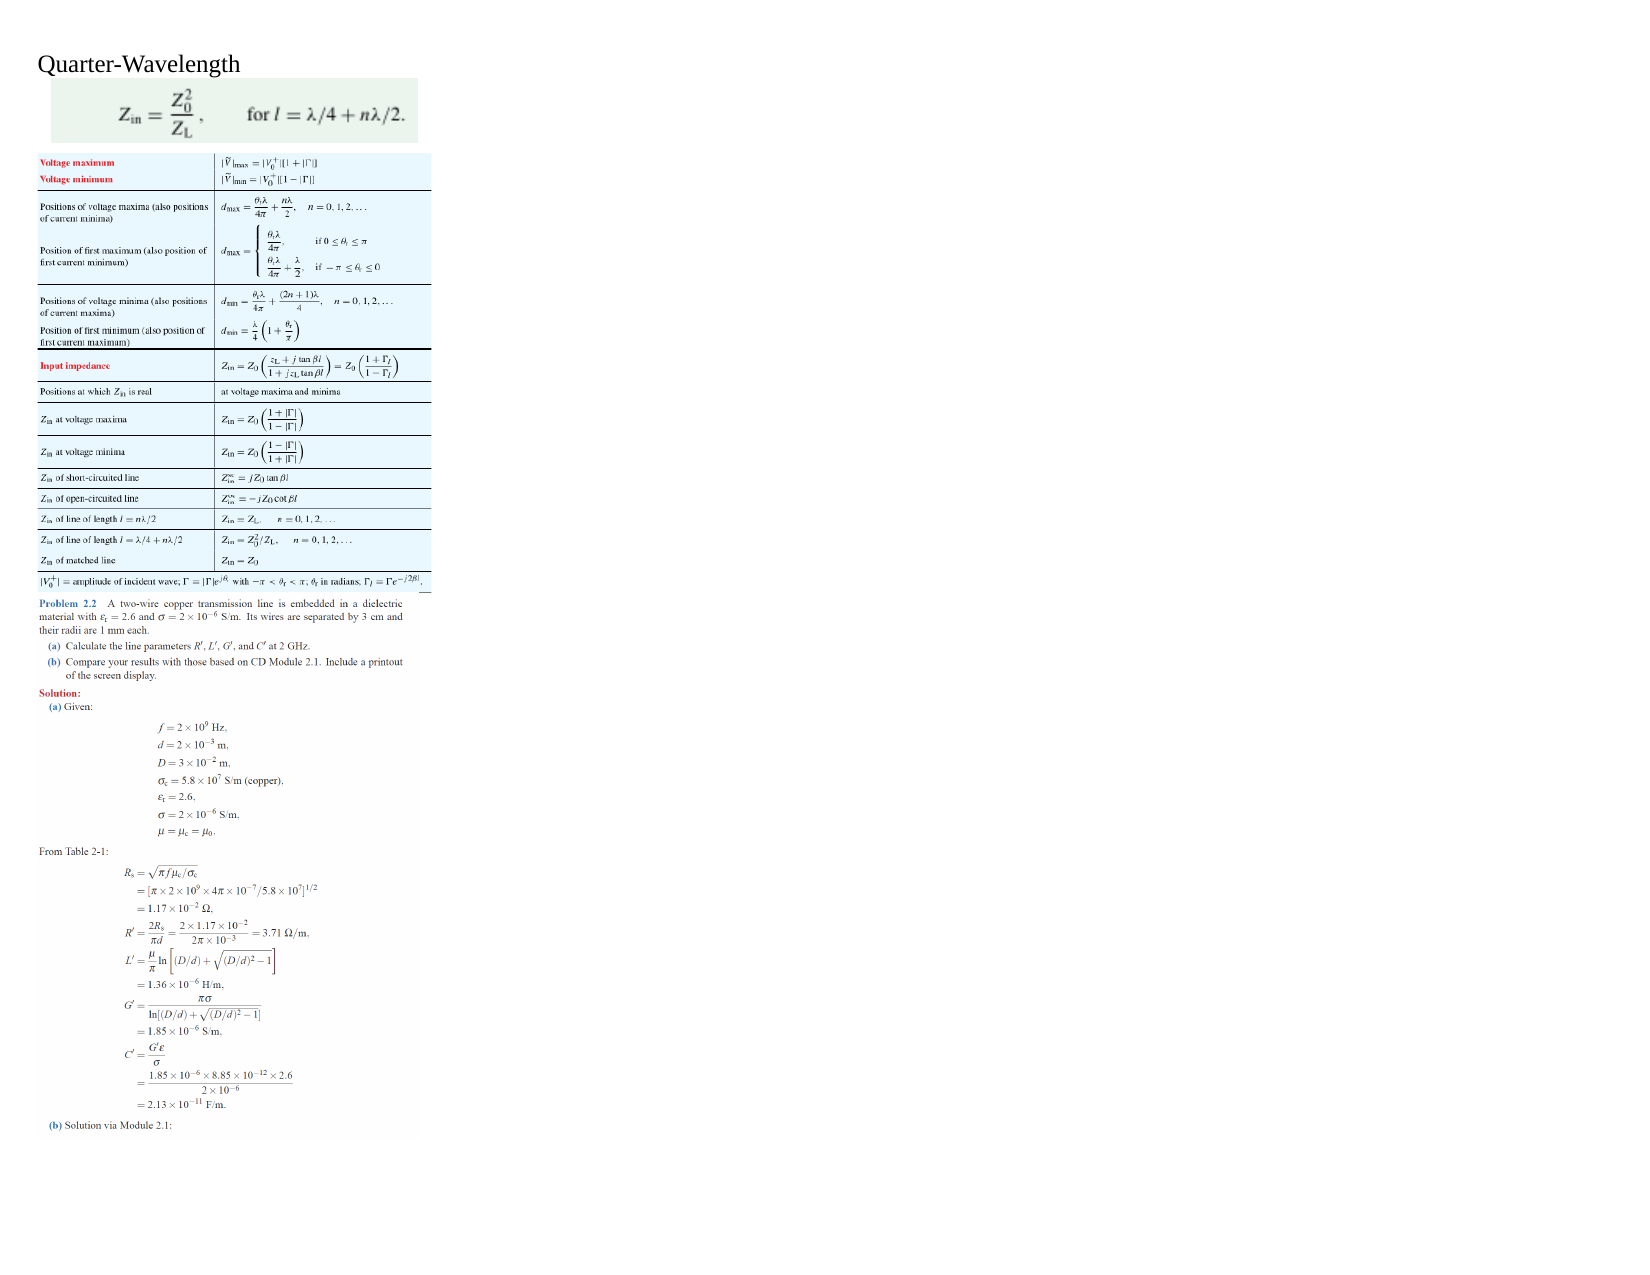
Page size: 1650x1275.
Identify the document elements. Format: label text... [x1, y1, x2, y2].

picture [37, 153, 432, 1139]
picture [50, 78, 418, 143]
text Quarter-Wavelength [37, 49, 431, 78]
